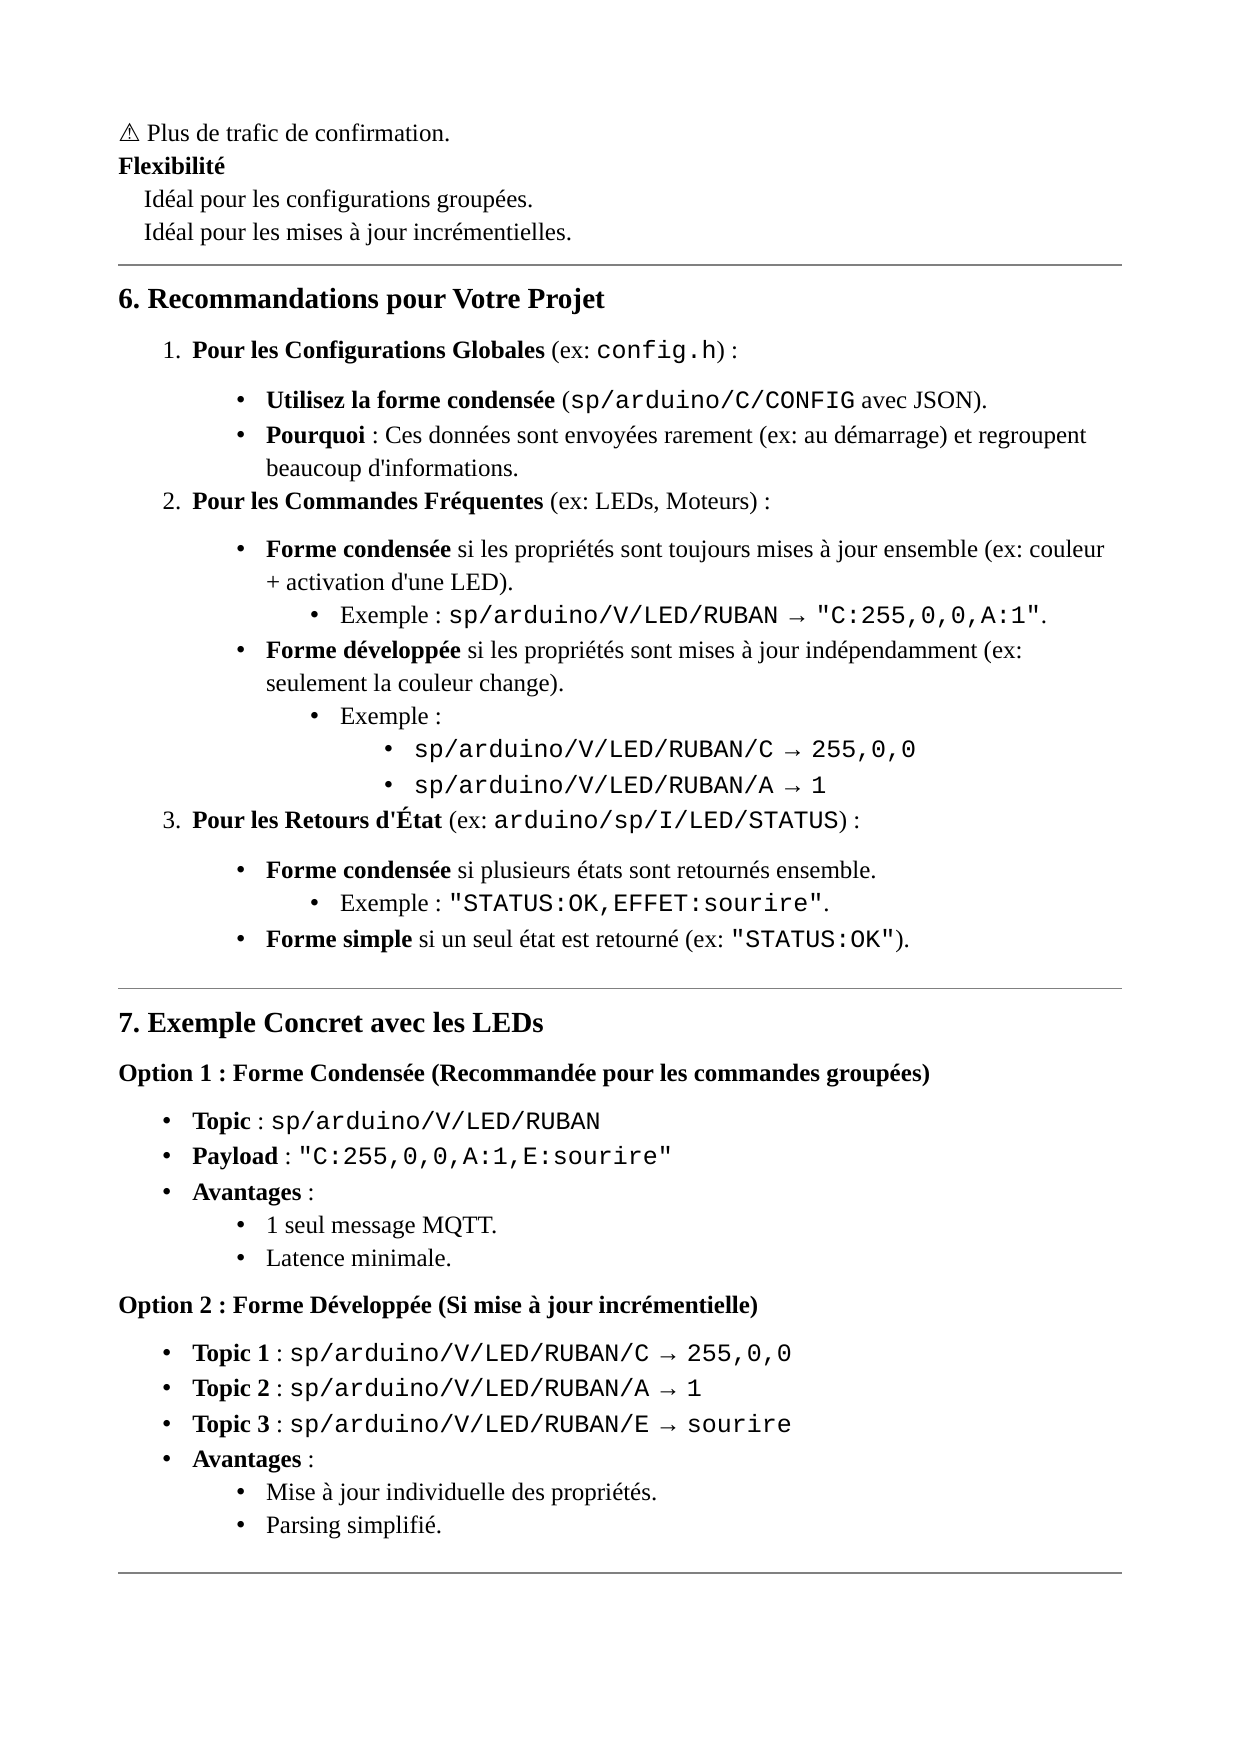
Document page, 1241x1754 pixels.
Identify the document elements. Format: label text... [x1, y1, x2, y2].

list sp/arduino/V/LED/RUBAN/A → 1 [384, 770, 1122, 801]
list 1 seul message MQTT. [236, 1210, 1122, 1238]
list Parsing simplifié. [236, 1510, 1122, 1539]
list Payload : "C:255,0,0,A:1,E:sourire" [162, 1141, 1122, 1172]
text ✅ Idéal pour les mises à jour incrémentielles. [118, 217, 1122, 246]
list Pourquoi : Ces données sont envoyées rarement (ex: au démarrage) et regroupent beaucoup d'informations. [236, 420, 1122, 482]
list Forme simple si un seul état est retourné (ex: "STATUS:OK"). [236, 924, 1122, 954]
list Utilisez la forme condensée (sp/arduino/C/CONFIG avec JSON). [236, 385, 1122, 416]
list Latence minimale. [236, 1243, 1122, 1271]
list Topic : sp/arduino/V/LED/RUBAN [162, 1106, 1122, 1137]
list Forme condensée si plusieurs états sont retournés ensemble. [236, 855, 1122, 884]
list Pour les Commandes Fréquentes (ex: LEDs, Moteurs) : [162, 486, 1122, 515]
list Exemple : "STATUS:OK,EFFET:sourire". [310, 888, 1122, 919]
subtitle 6. Recommandations pour Votre Projet [118, 282, 1122, 315]
list Topic 1 : sp/arduino/V/LED/RUBAN/C → 255,0,0 [162, 1338, 1122, 1369]
subtitle Option 2 : Forme Développée (Si mise à jour incrémentielle) [118, 1290, 1122, 1319]
list Exemple : [310, 701, 1122, 730]
subtitle Option 1 : Forme Condensée (Recommandée pour les commandes groupées) [118, 1058, 1122, 1087]
list Avantages : [162, 1444, 1122, 1473]
list sp/arduino/V/LED/RUBAN/C → 255,0,0 [384, 734, 1122, 765]
list Pour les Retours d'État (ex: arduino/sp/I/LED/STATUS) : [162, 805, 1122, 836]
list Topic 2 : sp/arduino/V/LED/RUBAN/A → 1 [162, 1373, 1122, 1404]
list Forme développée si les propriétés sont mises à jour indépendamment (ex: seulement la couleur change). [236, 635, 1122, 697]
list Exemple : sp/arduino/V/LED/RUBAN → "C:255,0,0,A:1". [310, 600, 1122, 631]
list Topic 3 : sp/arduino/V/LED/RUBAN/E → sourire [162, 1409, 1122, 1439]
subtitle 7. Exemple Concret avec les LEDs [118, 1005, 1122, 1039]
text ⚠️ Plus de trafic de confirmation. [118, 118, 1122, 147]
list Avantages : [162, 1177, 1122, 1205]
list Forme condensée si les propriétés sont toujours mises à jour ensemble (ex: couleur + activation d'une LED). [236, 534, 1122, 596]
list Mise à jour individuelle des propriétés. [236, 1477, 1122, 1506]
text ✅ Idéal pour les configurations groupées. [118, 184, 1122, 213]
list Pour les Configurations Globales (ex: config.h) : [162, 335, 1122, 366]
text Flexibilité [118, 151, 1122, 180]
